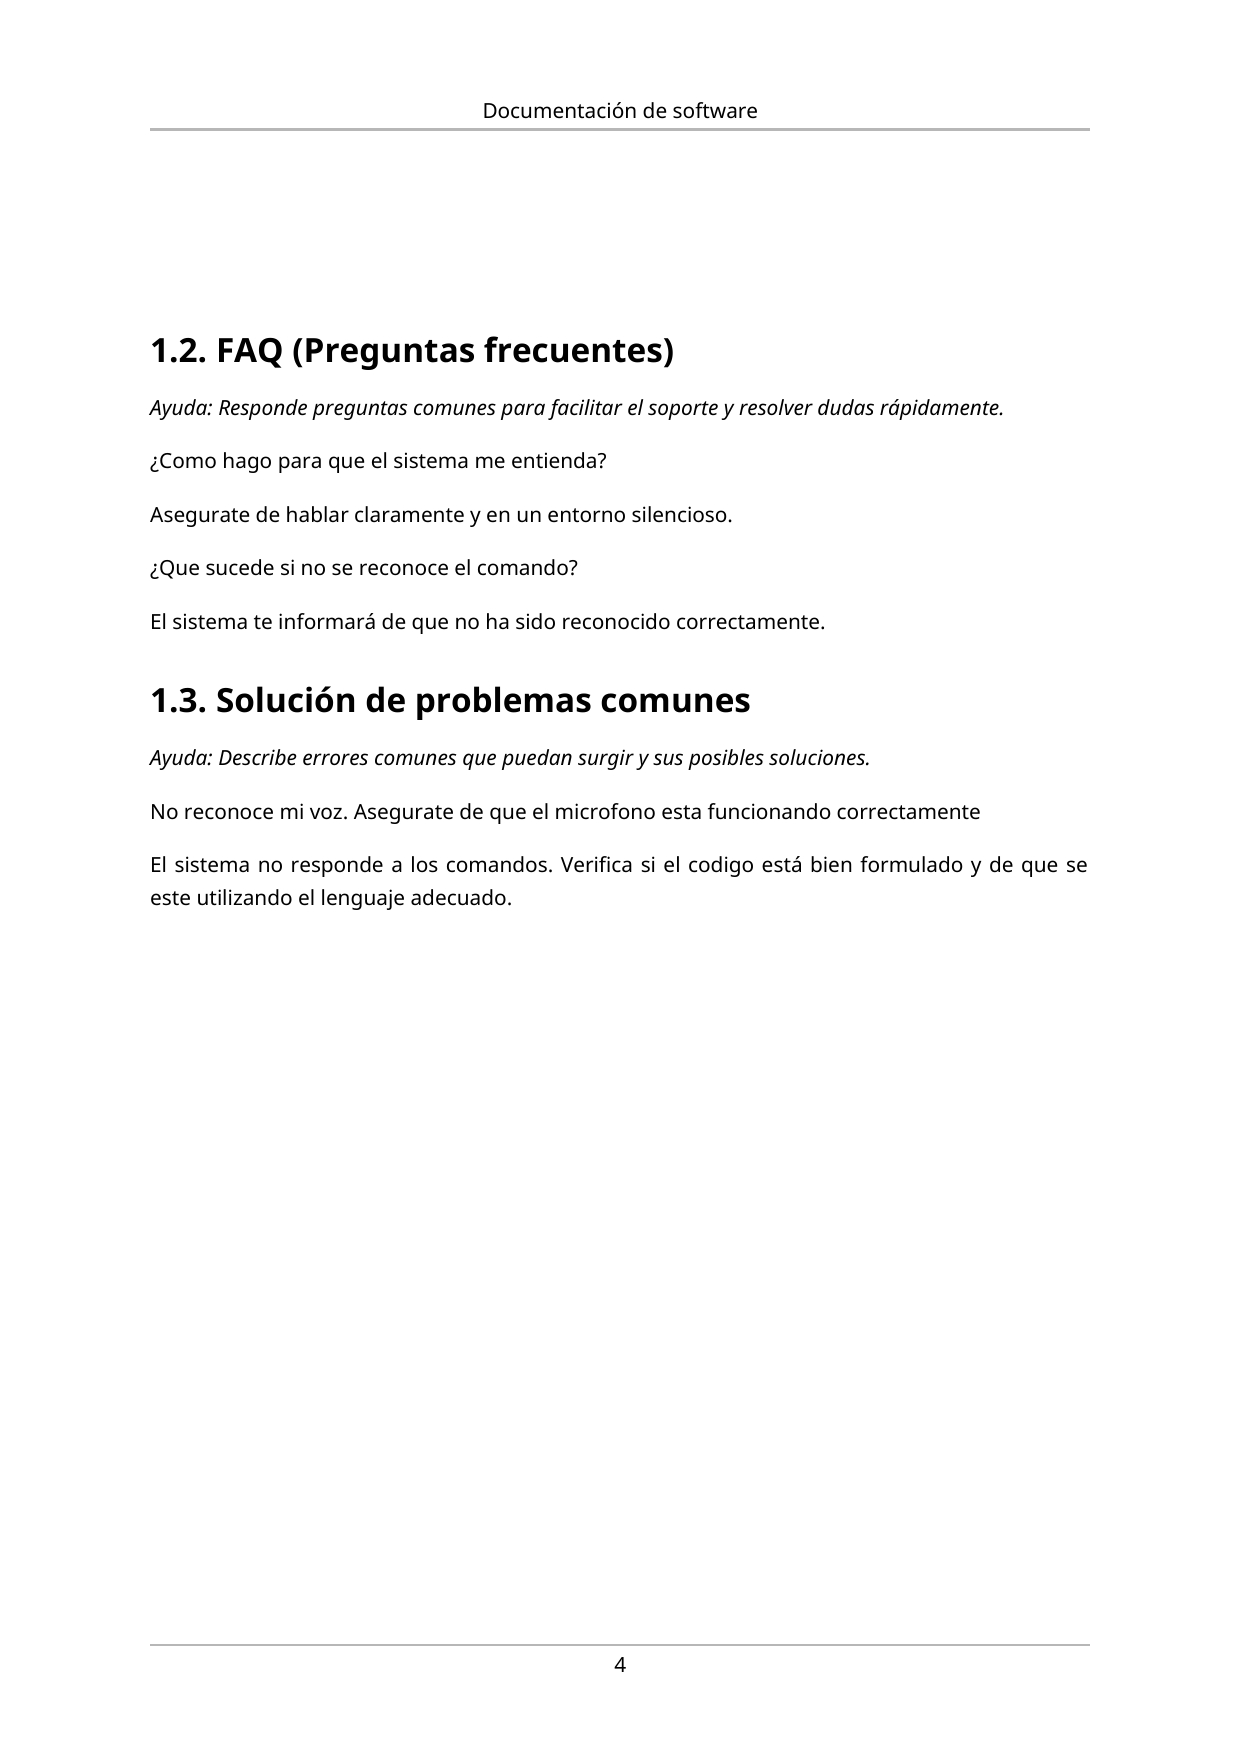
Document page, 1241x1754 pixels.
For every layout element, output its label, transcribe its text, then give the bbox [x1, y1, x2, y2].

text El sistema no responde a los comandos. Verifica si el codigo está bien formulado y de que se este utilizando el lenguaje adecuado. [150, 850, 1090, 911]
text El sistema te informará de que no ha sido reconocido correctamente. [150, 607, 1090, 635]
text ¿Que sucede si no se reconoce el comando? [150, 553, 1090, 582]
text Ayuda: Responde preguntas comunes para facilitar el soporte y resolver dudas rápidamente. [150, 393, 1090, 422]
subtitle 1.2. FAQ (Preguntas frecuentes) [150, 327, 1090, 372]
text No reconoce mi voz. Asegurate de que el microfono esta funcionando correctamente [150, 797, 1090, 825]
text Asegurate de hablar claramente y en un entorno silencioso. [150, 500, 1090, 528]
subtitle 1.3. Solución de problemas comunes [150, 677, 1090, 722]
text ¿Como hago para que el sistema me entienda? [150, 447, 1090, 475]
text Ayuda: Describe errores comunes que puedan surgir y sus posibles soluciones. [150, 743, 1090, 772]
